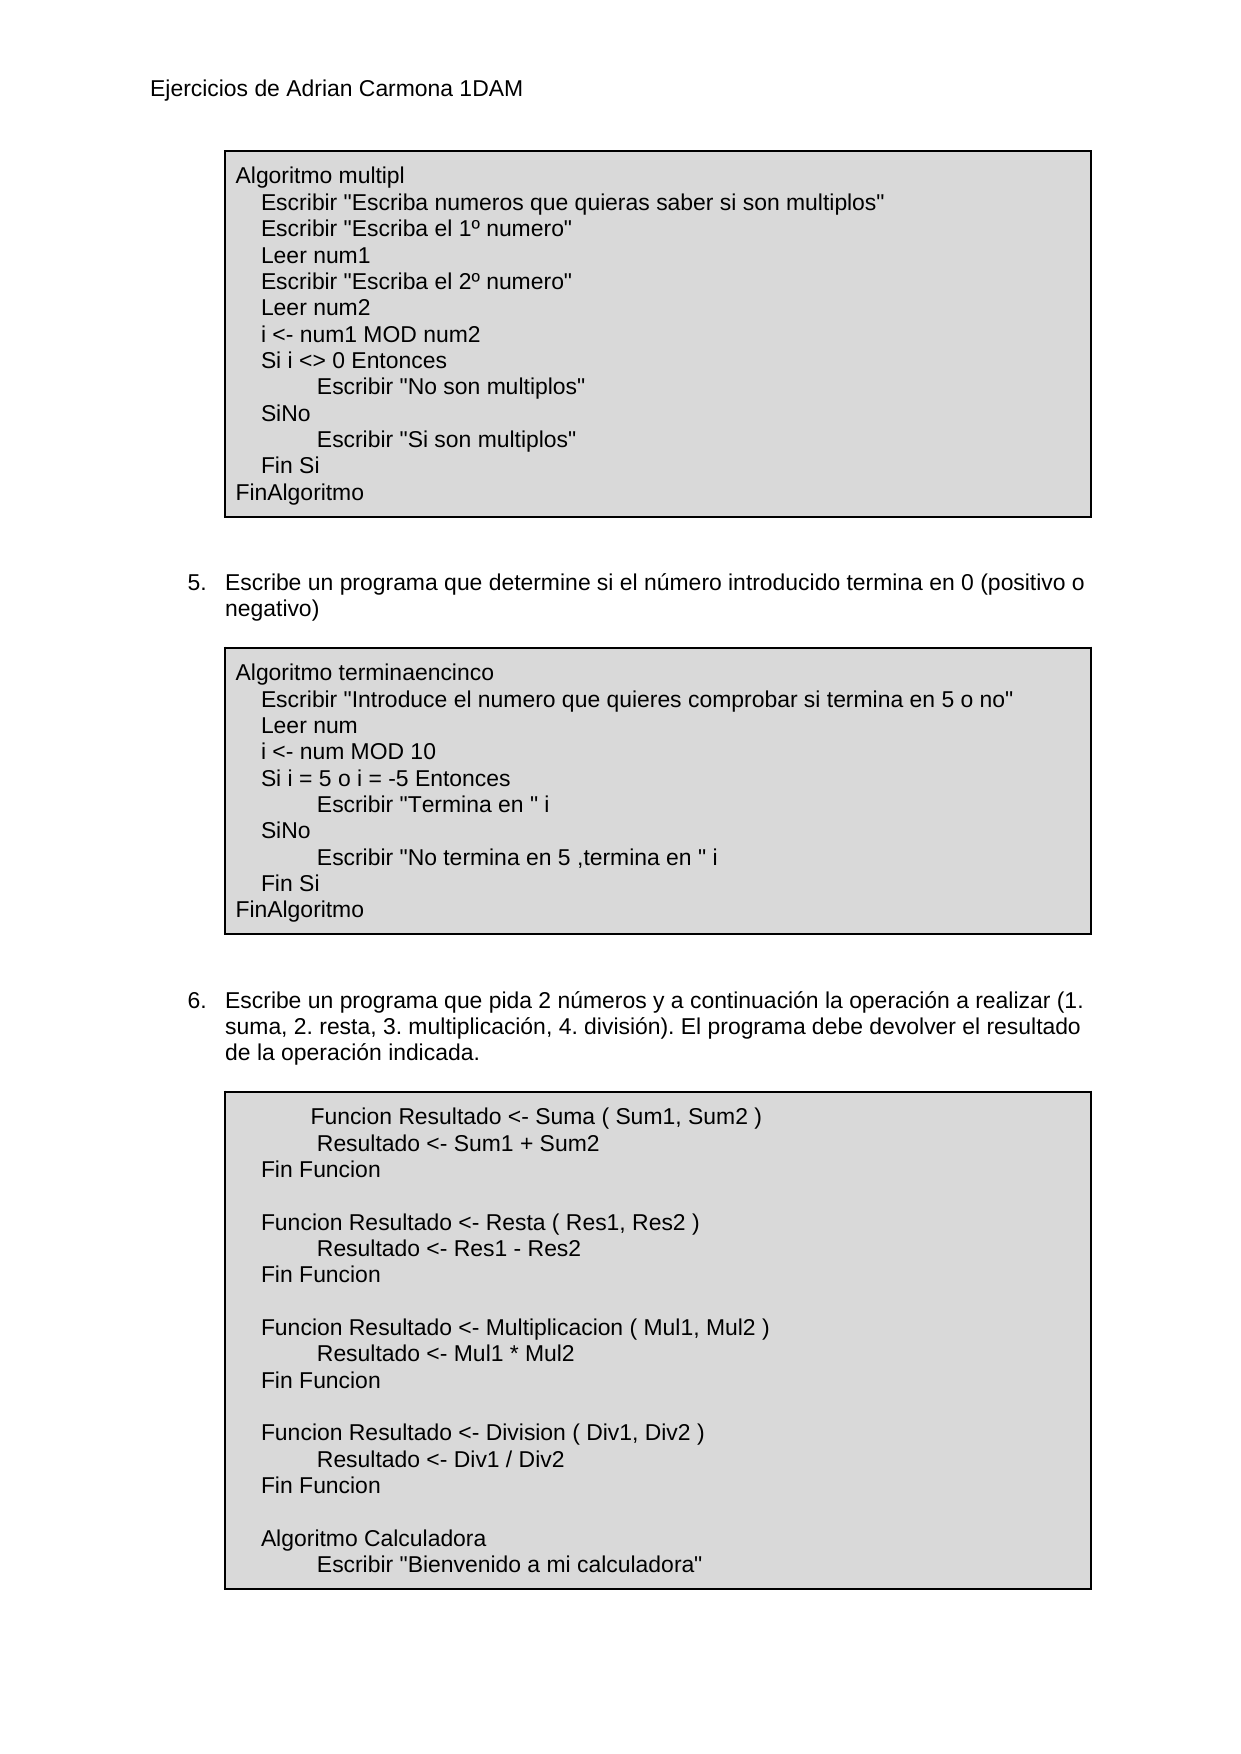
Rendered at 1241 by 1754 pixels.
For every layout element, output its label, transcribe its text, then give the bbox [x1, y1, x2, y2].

table_header Funcion Resultado <- Suma ( Sum1, Sum2 ) Resultado <- Sum1 + Sum2 Fin Funcion Funcion Resultado <- Resta ( Res1, Res2 ) Resultado <- Res1 - Res2 Fin Funcion Funcion Resultado <- Multiplicacion ( Mul1, Mul2 ) Resultado <- Mul1 * Mul2 Fin Funcion Funcion Resultado <- Division ( Div1, Div2 ) Resultado <- Div1 / Div2 Fin Funcion Algoritmo Calculadora Escribir "Bienvenido a mi calculadora" [226, 1093, 1090, 1588]
list Escribe un programa que pida 2 números y a continuación la operación a realizar (1. suma, 2. resta, 3. multiplicación, 4. división). El programa debe devolver el resultado de la operación indicada. [187, 987, 1090, 1066]
table_header Algoritmo terminaencinco Escribir "Introduce el numero que quieres comprobar si termina en 5 o no" Leer num i <- num MOD 10 Si i = 5 o i = -5 Entonces Escribir "Termina en " i SiNo Escribir "No termina en 5 ,termina en " i Fin Si FinAlgoritmo [226, 649, 1090, 933]
list Escribe un programa que determine si el número introducido termina en 0 (positivo o negativo) [187, 569, 1090, 622]
table_header Algoritmo multipl Escribir "Escriba numeros que quieras saber si son multiplos" Escribir "Escriba el 1º numero" Leer num1 Escribir "Escriba el 2º numero" Leer num2 i <- num1 MOD num2 Si i <> 0 Entonces Escribir "No son multiplos" SiNo Escribir "Si son multiplos" Fin Si FinAlgoritmo [226, 152, 1090, 516]
